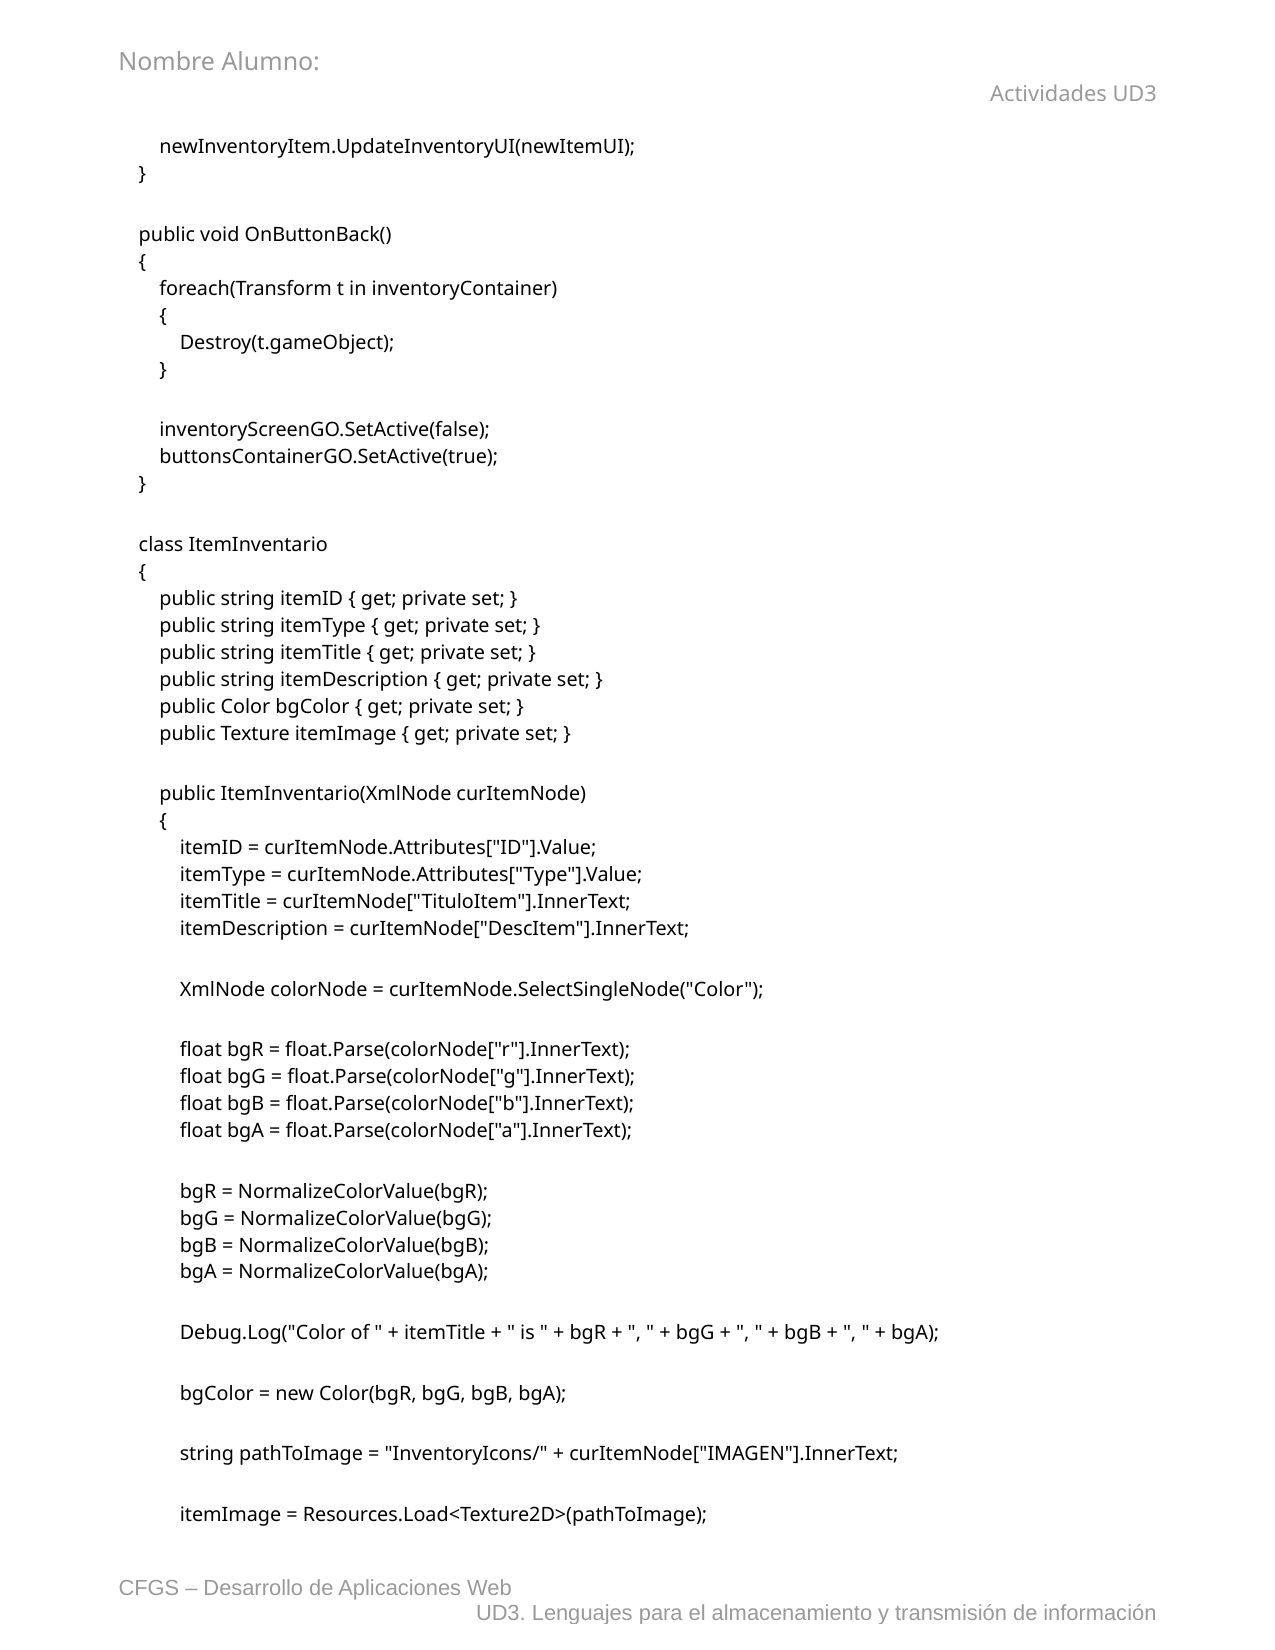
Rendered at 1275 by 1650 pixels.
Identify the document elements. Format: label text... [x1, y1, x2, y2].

text inventoryScreenGO.SetActive(false); [118, 416, 1157, 443]
text float bgB = float.Parse(colorNode["b"].InnerText); [118, 1089, 1157, 1116]
text foreach(Transform t in inventoryContainer) [118, 274, 1157, 301]
text Destroy(t.gameObject); [118, 328, 1157, 355]
text buttonsContainerGO.SetActive(true); [118, 443, 1157, 469]
text XmlNode colorNode = curItemNode.SelectSingleNode("Color"); [118, 975, 1157, 1002]
text bgG = NormalizeColorValue(bgG); [118, 1204, 1157, 1231]
text bgA = NormalizeColorValue(bgA); [118, 1258, 1157, 1285]
text public ItemInventario(XmlNode curItemNode) [118, 779, 1157, 806]
text bgColor = new Color(bgR, bgG, bgB, bgA); [118, 1379, 1157, 1406]
text itemID = curItemNode.Attributes["ID"].Value; [118, 833, 1157, 860]
text string pathToImage = "InventoryIcons/" + curItemNode["IMAGEN"].InnerText; [118, 1439, 1157, 1466]
text class ItemInventario [118, 530, 1157, 557]
text } [118, 160, 1157, 187]
text float bgA = float.Parse(colorNode["a"].InnerText); [118, 1116, 1157, 1143]
text public Color bgColor { get; private set; } [118, 692, 1157, 719]
text itemImage = Resources.Load<Texture2D>(pathToImage); [118, 1500, 1157, 1527]
text public Texture itemImage { get; private set; } [118, 719, 1157, 746]
text bgR = NormalizeColorValue(bgR); [118, 1177, 1157, 1204]
text { [118, 806, 1157, 833]
text public string itemType { get; private set; } [118, 611, 1157, 638]
text itemType = curItemNode.Attributes["Type"].Value; [118, 860, 1157, 887]
text newInventoryItem.UpdateInventoryUI(newItemUI); [118, 133, 1157, 160]
text { [118, 557, 1157, 584]
text { [118, 301, 1157, 328]
text itemDescription = curItemNode["DescItem"].InnerText; [118, 914, 1157, 941]
text public string itemID { get; private set; } [118, 584, 1157, 611]
text public string itemTitle { get; private set; } [118, 638, 1157, 665]
text float bgG = float.Parse(colorNode["g"].InnerText); [118, 1062, 1157, 1089]
text } [118, 469, 1157, 497]
text Debug.Log("Color of " + itemTitle + " is " + bgR + ", " + bgG + ", " + bgB + ", " + bgA); [118, 1318, 1157, 1345]
text itemTitle = curItemNode["TituloItem"].InnerText; [118, 887, 1157, 914]
text } [118, 355, 1157, 382]
text bgB = NormalizeColorValue(bgB); [118, 1231, 1157, 1258]
text float bgR = float.Parse(colorNode["r"].InnerText); [118, 1035, 1157, 1062]
text { [118, 247, 1157, 274]
text public string itemDescription { get; private set; } [118, 665, 1157, 692]
text public void OnButtonBack() [118, 220, 1157, 247]
